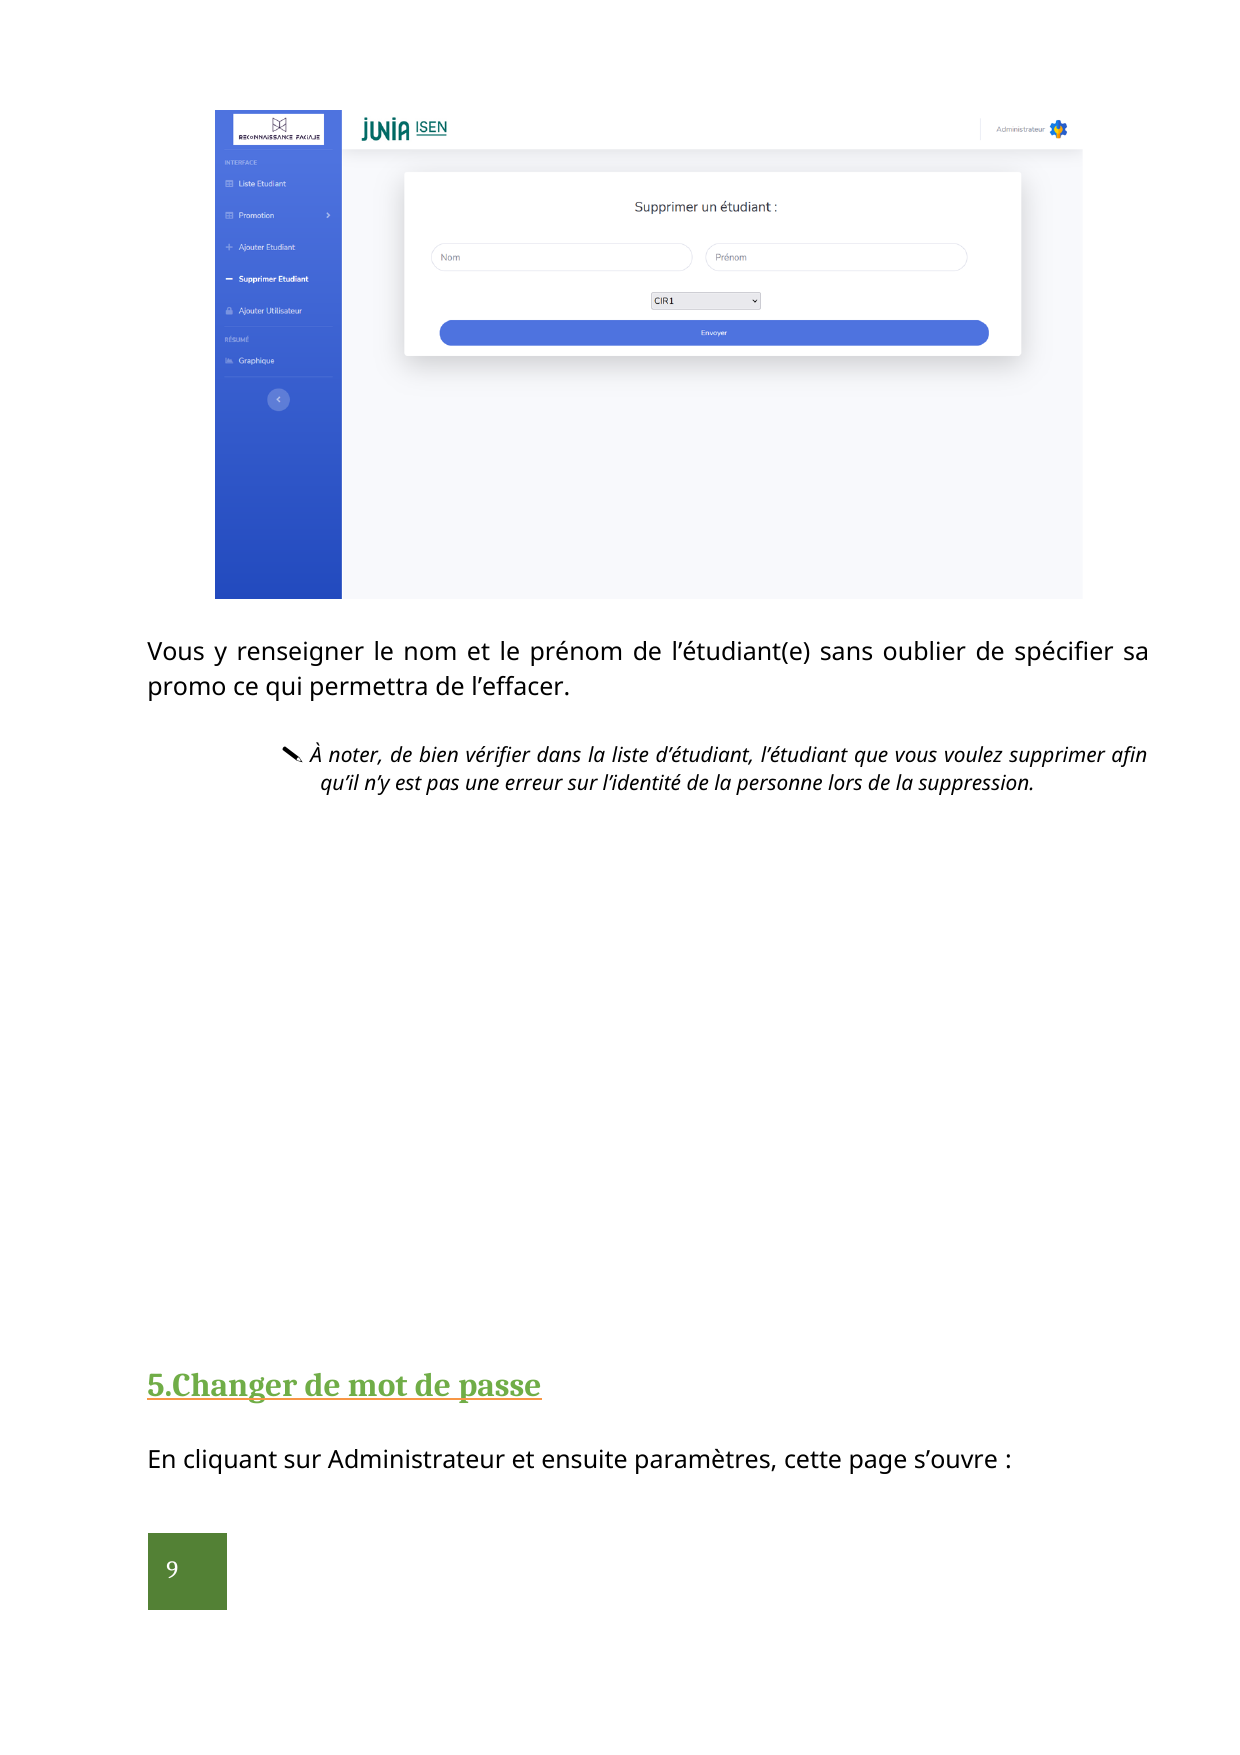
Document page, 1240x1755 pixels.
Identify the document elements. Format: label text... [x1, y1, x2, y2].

subtitle 5.Changer de mot de passe [147, 1366, 1151, 1404]
text Vous y renseigner le nom et le prénom de l’étudiant(e) sans oublier de spécifier sa promo ce qui permettra de l’effacer. [147, 634, 1151, 703]
text En cliquant sur Administrateur et ensuite paramètres, cette page s’ouvre : [147, 1442, 1151, 1476]
text ! À noter, de bien vérifier dans la liste d’étudiant, l’étudiant que vous voulez supprimer afin qu’il n’y est pas une erreur sur l’identité de la personne lors de la suppression. [282, 740, 1152, 797]
